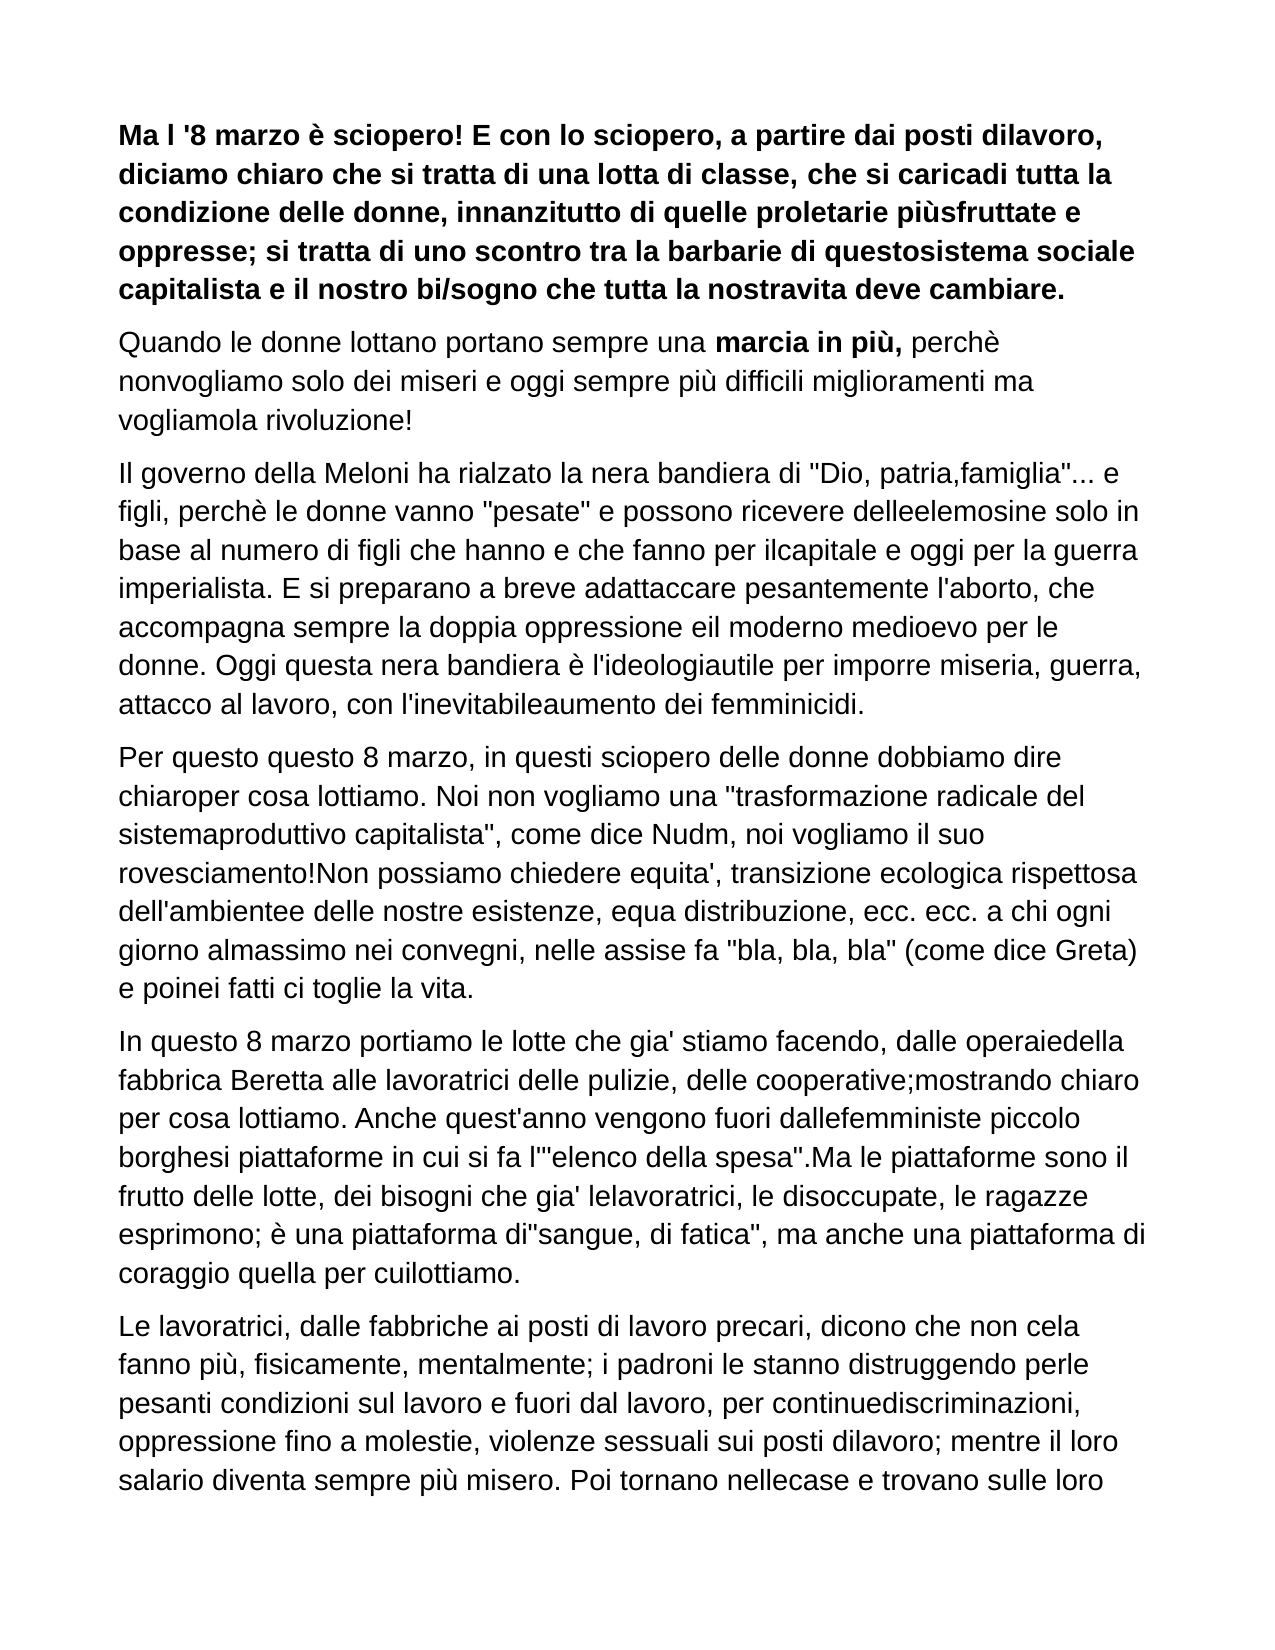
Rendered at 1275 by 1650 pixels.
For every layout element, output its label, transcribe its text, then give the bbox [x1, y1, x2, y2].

text Ma l '8 marzo è sciopero! E con lo sciopero, a partire dai posti dilavoro, diciamo chiaro che si tratta di una lotta di classe, che si caricadi tutta la condizione delle donne, innanzitutto di quelle proletarie piùsfruttate e oppresse; si tratta di uno scontro tra la barbarie di questosistema sociale capitalista e il nostro bi/sogno che tutta la nostravita deve cambiare. [118, 118, 1157, 306]
text Per questo questo 8 marzo, in questi sciopero delle donne dobbiamo dire chiaroper cosa lottiamo. Noi non vogliamo una "trasformazione radicale del sistemaproduttivo capitalista", come dice Nudm, noi vogliamo il suo rovesciamento!Non possiamo chiedere equita', transizione ecologica rispettosa dell'ambientee delle nostre esistenze, equa distribuzione, ecc. ecc. a chi ogni giorno almassimo nei convegni, nelle assise fa "bla, bla, bla" (come dice Greta) e poinei fatti ci toglie la vita. [118, 740, 1157, 1005]
text In questo 8 marzo portiamo le lotte che gia' stiamo facendo, dalle operaiedella fabbrica Beretta alle lavoratrici delle pulizie, delle cooperative;mostrando chiaro per cosa lottiamo. Anche quest'anno vengono fuori dallefemministe piccolo borghesi piattaforme in cui si fa l'"elenco della spesa".Ma le piattaforme sono il frutto delle lotte, dei bisogni che gia' lelavoratrici, le disoccupate, le ragazze esprimono; è una piattaforma di"sangue, di fatica", ma anche una piattaforma di coraggio quella per cuilottiamo. [118, 1024, 1157, 1289]
text Il governo della Meloni ha rialzato la nera bandiera di "Dio, patria,famiglia"... e figli, perchè le donne vanno "pesate" e possono ricevere delleelemosine solo in base al numero di figli che hanno e che fanno per ilcapitale e oggi per la guerra imperialista. E si preparano a breve adattaccare pesantemente l'aborto, che accompagna sempre la doppia oppressione eil moderno medioevo per le donne. Oggi questa nera bandiera è l'ideologiautile per imporre miseria, guerra, attacco al lavoro, con l'inevitabileaumento dei femminicidi. [118, 456, 1157, 720]
text Le lavoratrici, dalle fabbriche ai posti di lavoro precari, dicono che non cela fanno più, fisicamente, mentalmente; i padroni le stanno distruggendo perle pesanti condizioni sul lavoro e fuori dal lavoro, per continuediscriminazioni, oppressione fino a molestie, violenze sessuali sui posti dilavoro; mentre il loro salario diventa sempre più misero. Poi tornano nellecase e trovano sulle loro [118, 1309, 1157, 1496]
text Quando le donne lottano portano sempre una marcia in più, perchè nonvogliamo solo dei miseri e oggi sempre più difficili miglioramenti ma vogliamola rivoluzione! [118, 325, 1157, 436]
